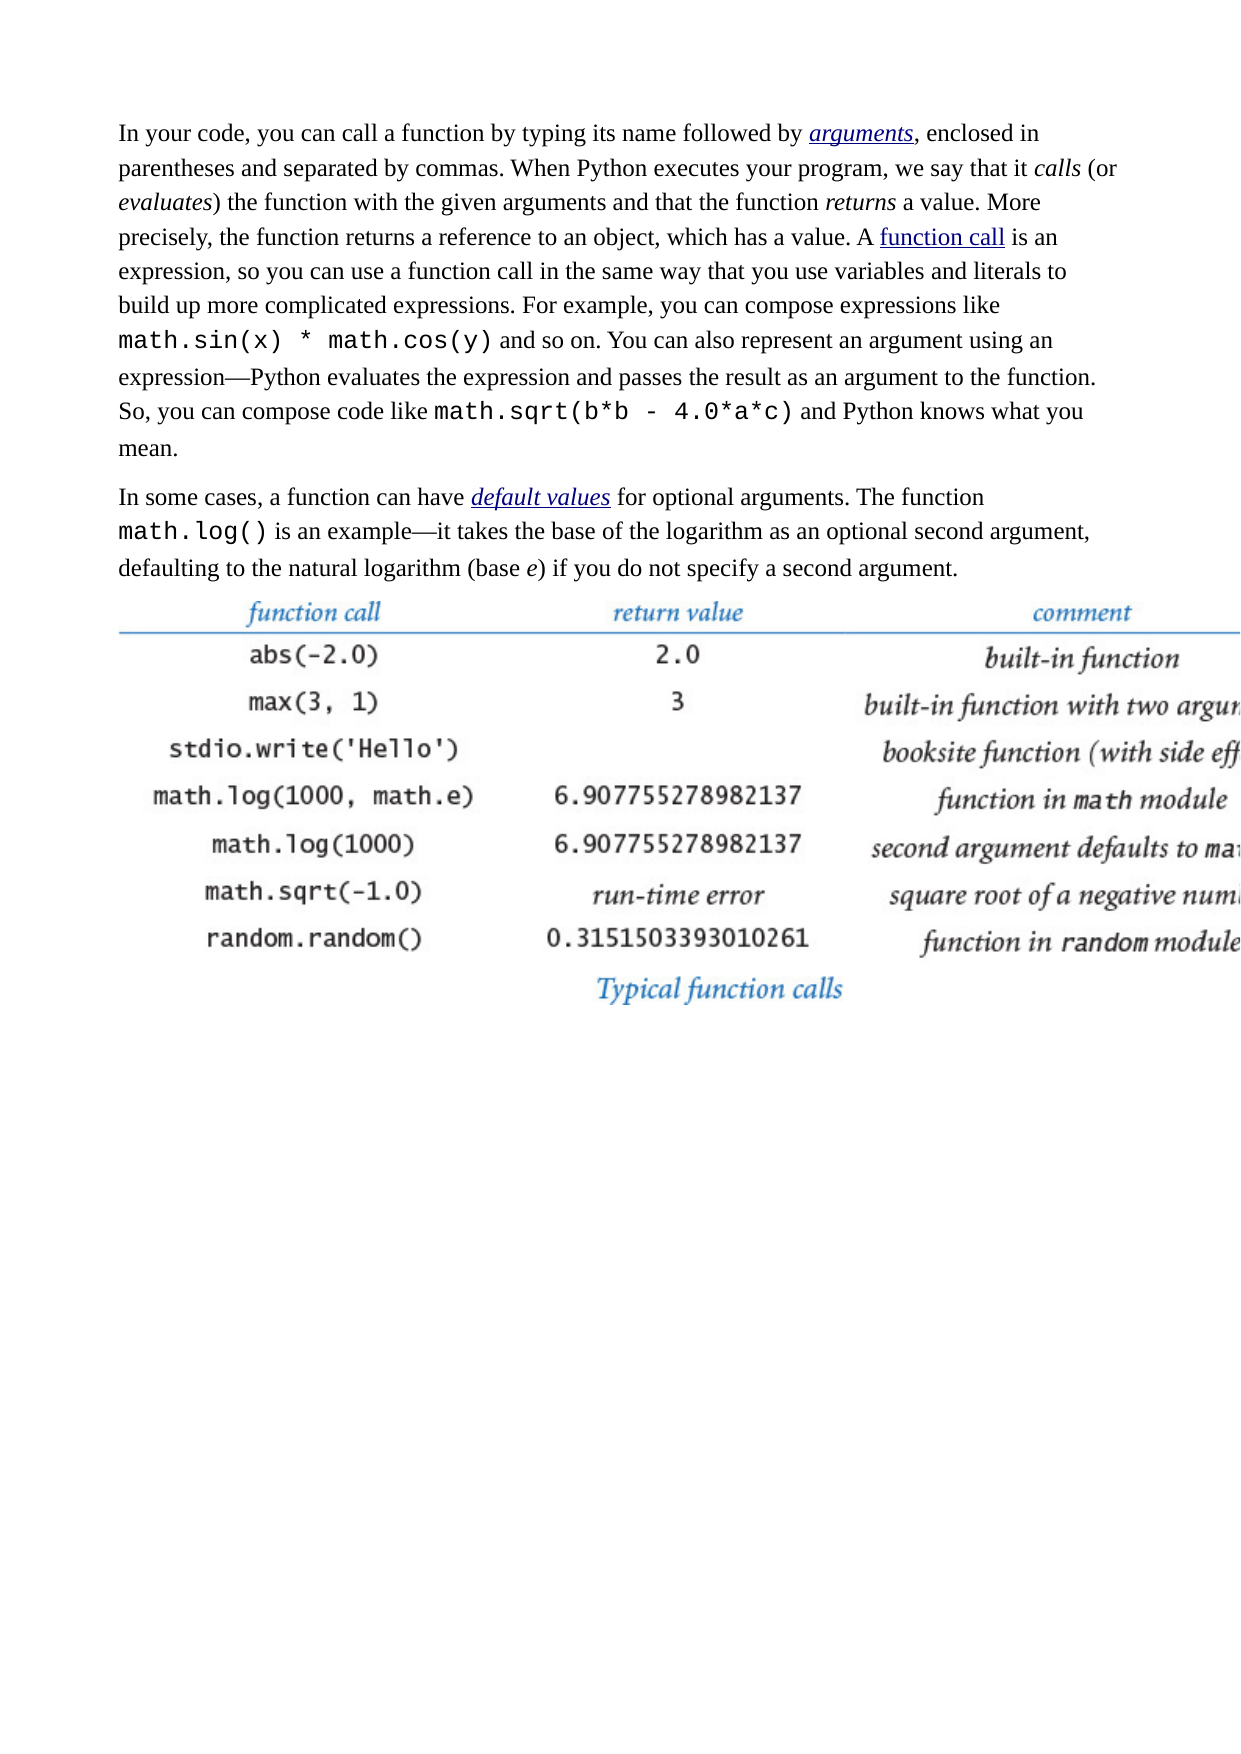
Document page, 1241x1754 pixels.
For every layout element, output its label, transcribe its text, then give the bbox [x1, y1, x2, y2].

text In your code, you can call a function by typing its name followed by arguments, enclosed in parentheses and separated by commas. When Python executes your program, we say that it calls (or evaluates) the function with the given arguments and that the function returns a value. More precisely, the function returns a reference to an object, which has a value. A function call is an expression, so you can use a function call in the same way that you use variables and literals to build up more complicated expressions. For example, you can compose expressions like math.sin(x) * math.cos(y) and so on. You can also represent an argument using an expression—Python evaluates the expression and passes the result as an argument to the function. So, you can compose code like math.sqrt(b*b - 4.0*a*c) and Python knows what you mean. [118, 118, 1122, 461]
picture [118, 601, 1241, 1005]
text In some cases, a function can have default values for optional arguments. The function math.log() is an example—it takes the base of the logarithm as an optional second argument, defaulting to the natural logarithm (base e) if you do not specify a second argument. [118, 482, 1122, 581]
